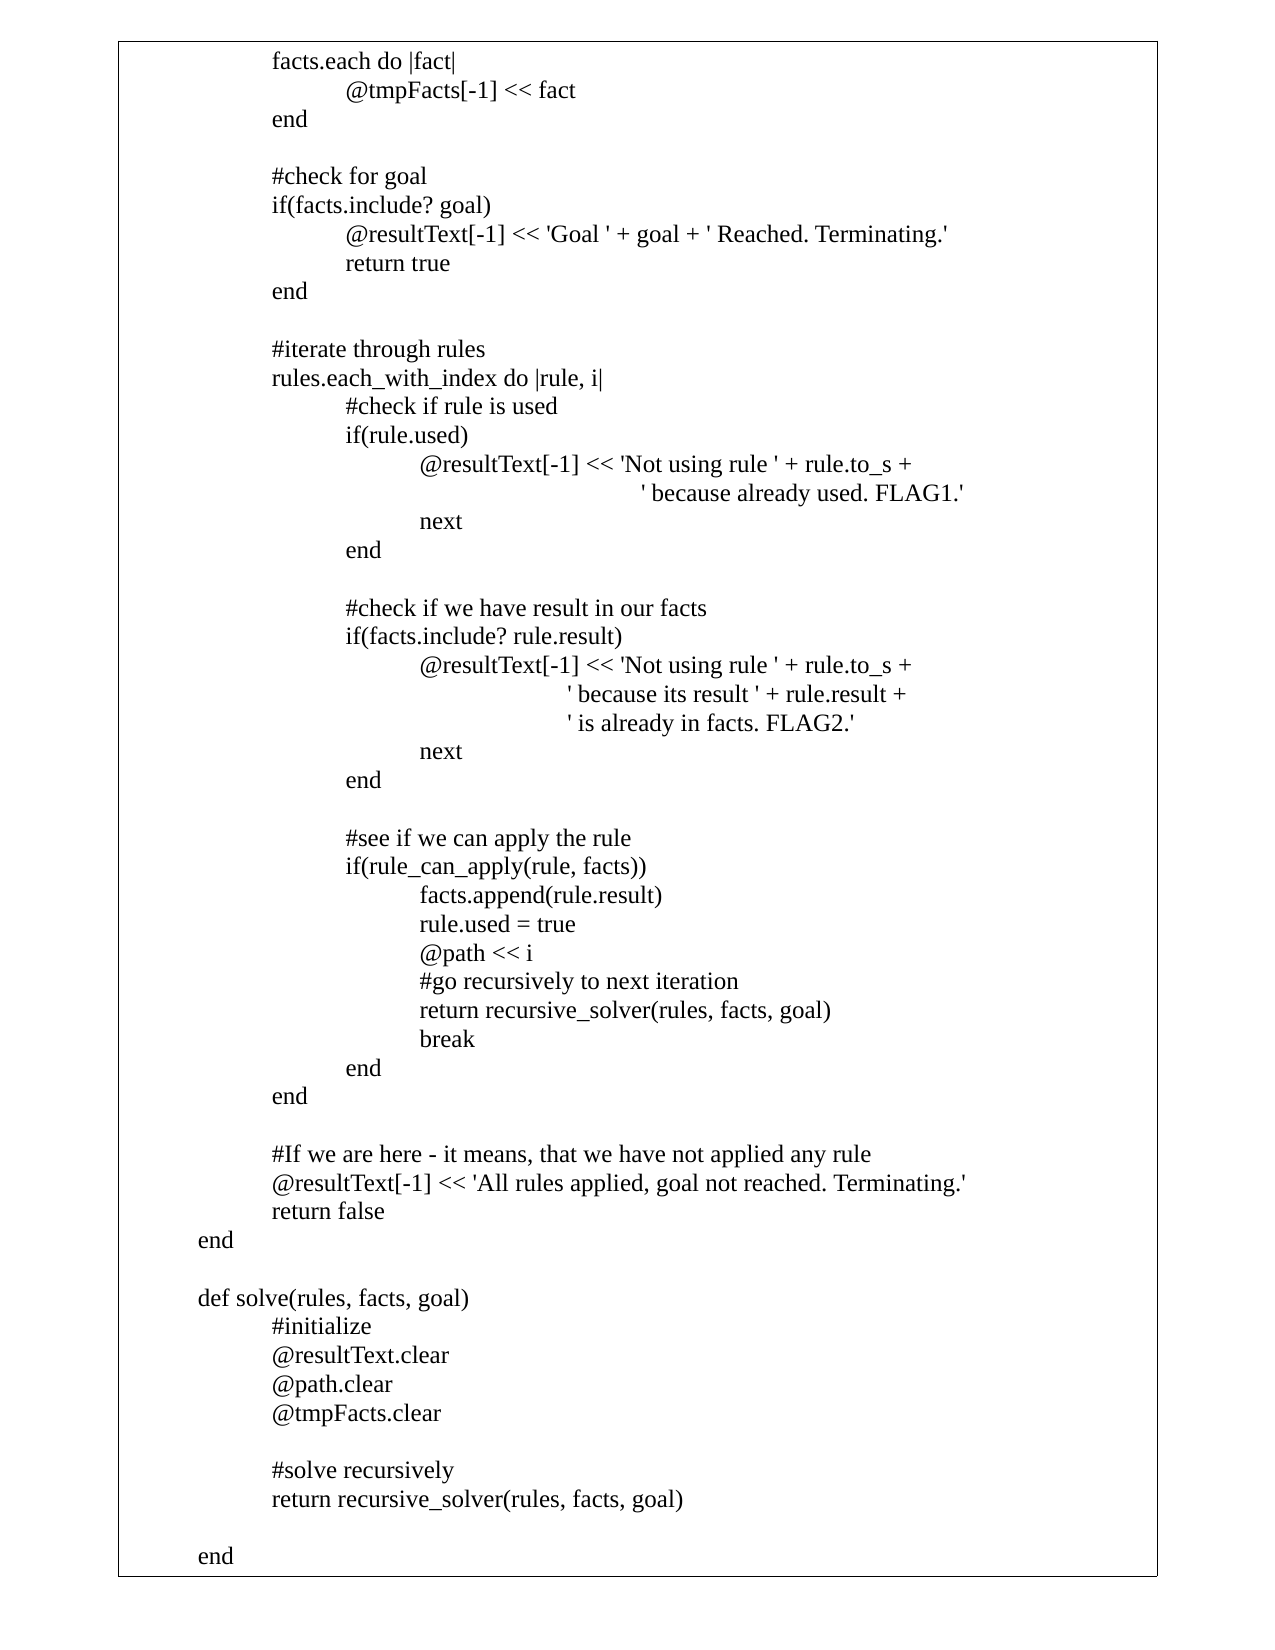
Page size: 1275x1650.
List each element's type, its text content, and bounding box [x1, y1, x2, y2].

table_cell facts.each do |fact| @tmpFacts[-1] << fact end #check for goal if(facts.include? goal) @resultText[-1] << 'Goal ' + goal + ' Reached. Terminating.' return true end #iterate through rules rules.each_with_index do |rule, i| #check if rule is used if(rule.used) @resultText[-1] << 'Not using rule ' + rule.to_s + ' because already used. FLAG1.' next end #check if we have result in our facts if(facts.include? rule.result) @resultText[-1] << 'Not using rule ' + rule.to_s + ' because its result ' + rule.result + ' is already in facts. FLAG2.' next end #see if we can apply the rule if(rule_can_apply(rule, facts)) facts.append(rule.result) rule.used = true @path << i #go recursively to next iteration return recursive_solver(rules, facts, goal) break end end #If we are here - it means, that we have not applied any rule @resultText[-1] << 'All rules applied, goal not reached. Terminating.' return false end def solve(rules, facts, goal) #initialize @resultText.clear @path.clear @tmpFacts.clear #solve recursively return recursive_solver(rules, facts, goal) end [119, 42, 1157, 1576]
